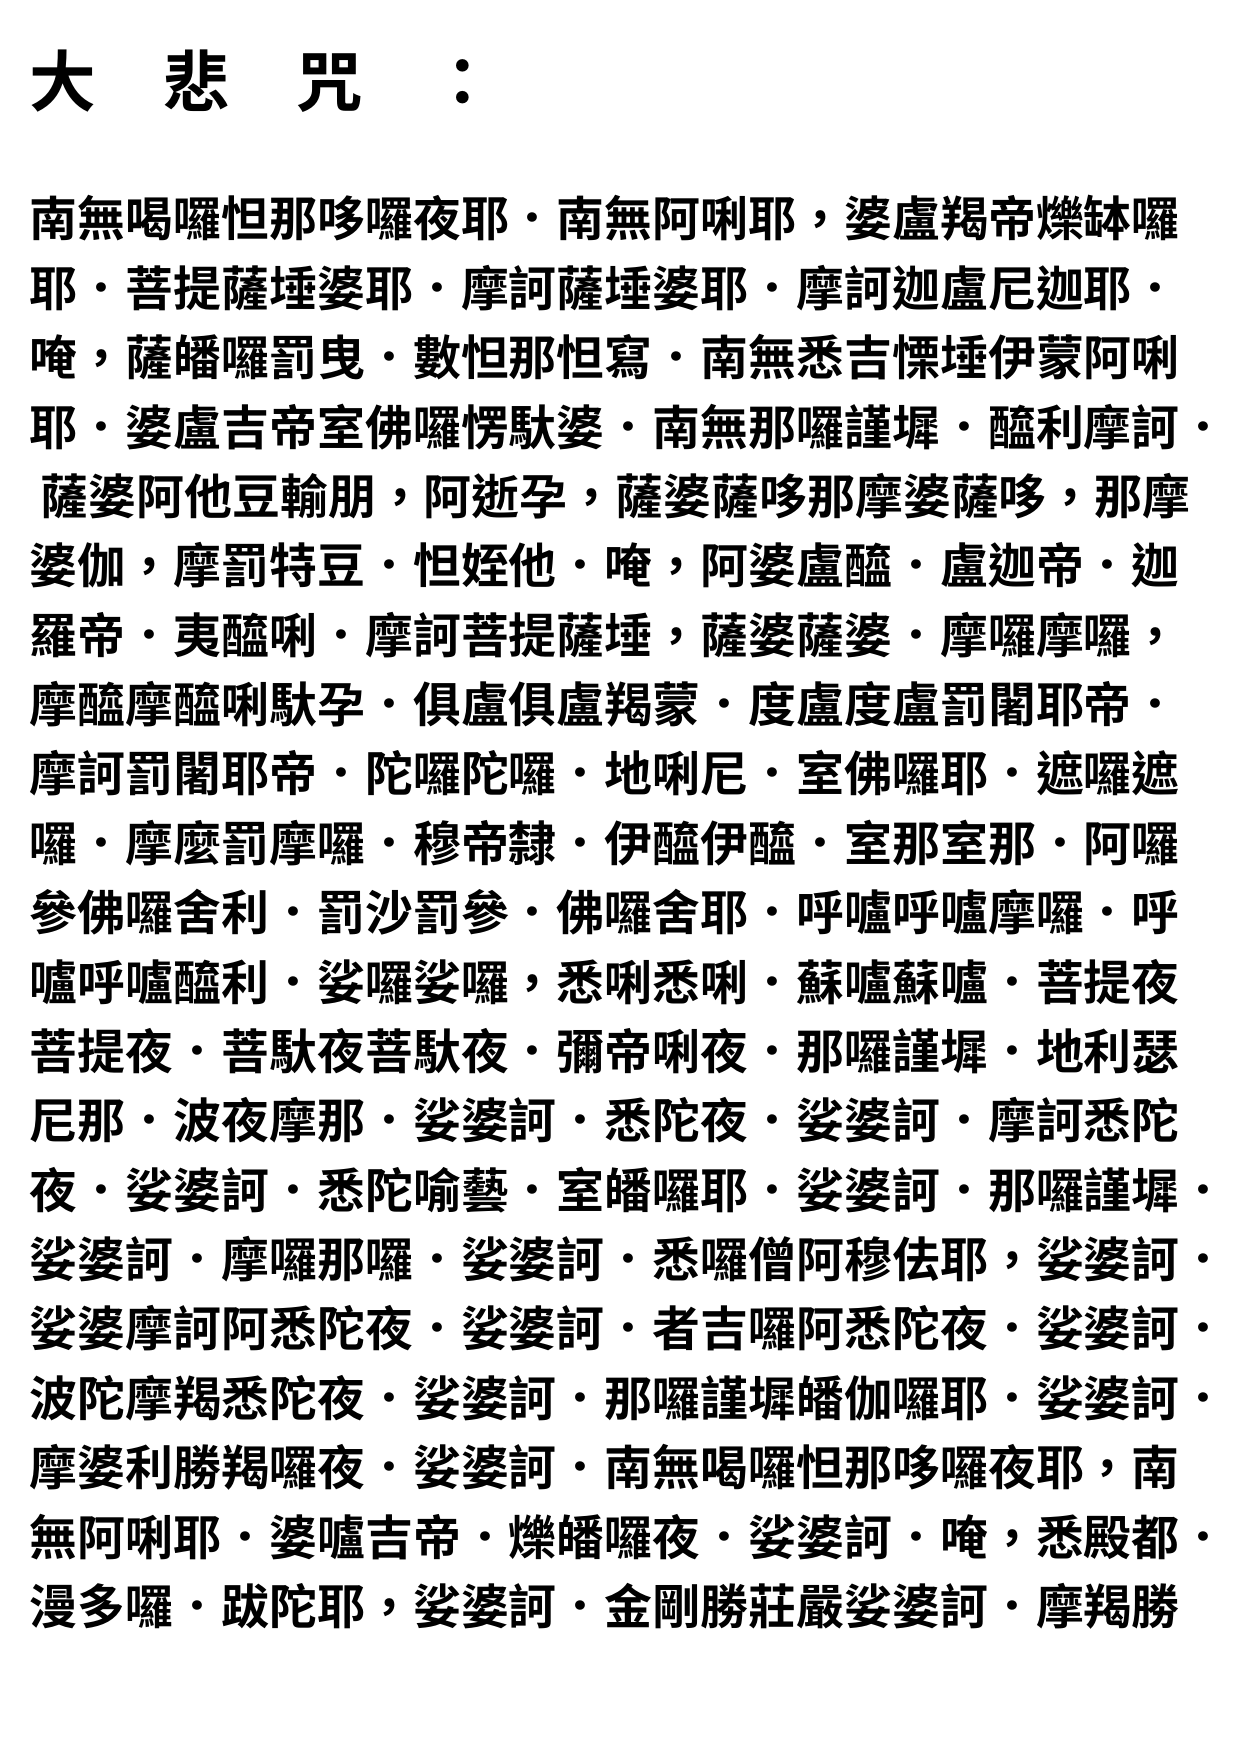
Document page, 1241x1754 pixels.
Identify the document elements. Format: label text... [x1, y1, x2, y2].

text 南無喝囉怛那哆囉夜耶．南無阿唎耶，婆盧羯帝爍缽囉耶．菩提薩埵婆耶．摩訶薩埵婆耶．摩訶迦盧尼迦耶．唵，薩皤囉罰曳．數怛那怛寫．南無悉吉慄埵伊蒙阿唎耶．婆盧吉帝室佛囉愣馱婆．南無那囉謹墀．醯利摩訶． 薩婆阿他豆輸朋，阿逝孕，薩婆薩哆那摩婆薩哆，那摩婆伽，摩罰特豆．怛姪他．唵，阿婆盧醯．盧迦帝．迦羅帝．夷醯唎．摩訶菩提薩埵，薩婆薩婆．摩囉摩囉，摩醯摩醯唎馱孕．俱盧俱盧羯蒙．度盧度盧罰闍耶帝．摩訶罰闍耶帝．陀囉陀囉．地唎尼．室佛囉耶．遮囉遮囉．摩麼罰摩囉．穆帝隸．伊醯伊醯．室那室那．阿囉參佛囉舍利．罰沙罰參．佛囉舍耶．呼嚧呼嚧摩囉．呼嚧呼嚧醯利．娑囉娑囉，悉唎悉唎．蘇嚧蘇嚧．菩提夜菩提夜．菩馱夜菩馱夜．彌帝唎夜．那囉謹墀．地利瑟尼那．波夜摩那．娑婆訶．悉陀夜．娑婆訶．摩訶悉陀夜．娑婆訶．悉陀喻藝．室皤囉耶．娑婆訶．那囉謹墀．娑婆訶．摩囉那囉．娑婆訶．悉囉僧阿穆佉耶，娑婆訶．娑婆摩訶阿悉陀夜．娑婆訶．者吉囉阿悉陀夜．娑婆訶．波陀摩羯悉陀夜．娑婆訶．那囉謹墀皤伽囉耶．娑婆訶．摩婆利勝羯囉夜．娑婆訶．南無喝囉怛那哆囉夜耶，南無阿唎耶．婆嚧吉帝．爍皤囉夜．娑婆訶．唵，悉殿都．漫多囉．跋陀耶，娑婆訶．金剛勝莊嚴娑婆訶．摩羯勝莊嚴娑婆訶．聲聞勝莊嚴娑婆訶．唵瞂者囉室哩曳娑婆訶． [29, 181, 1211, 1638]
text 大 悲 咒 ： [29, 29, 1211, 126]
